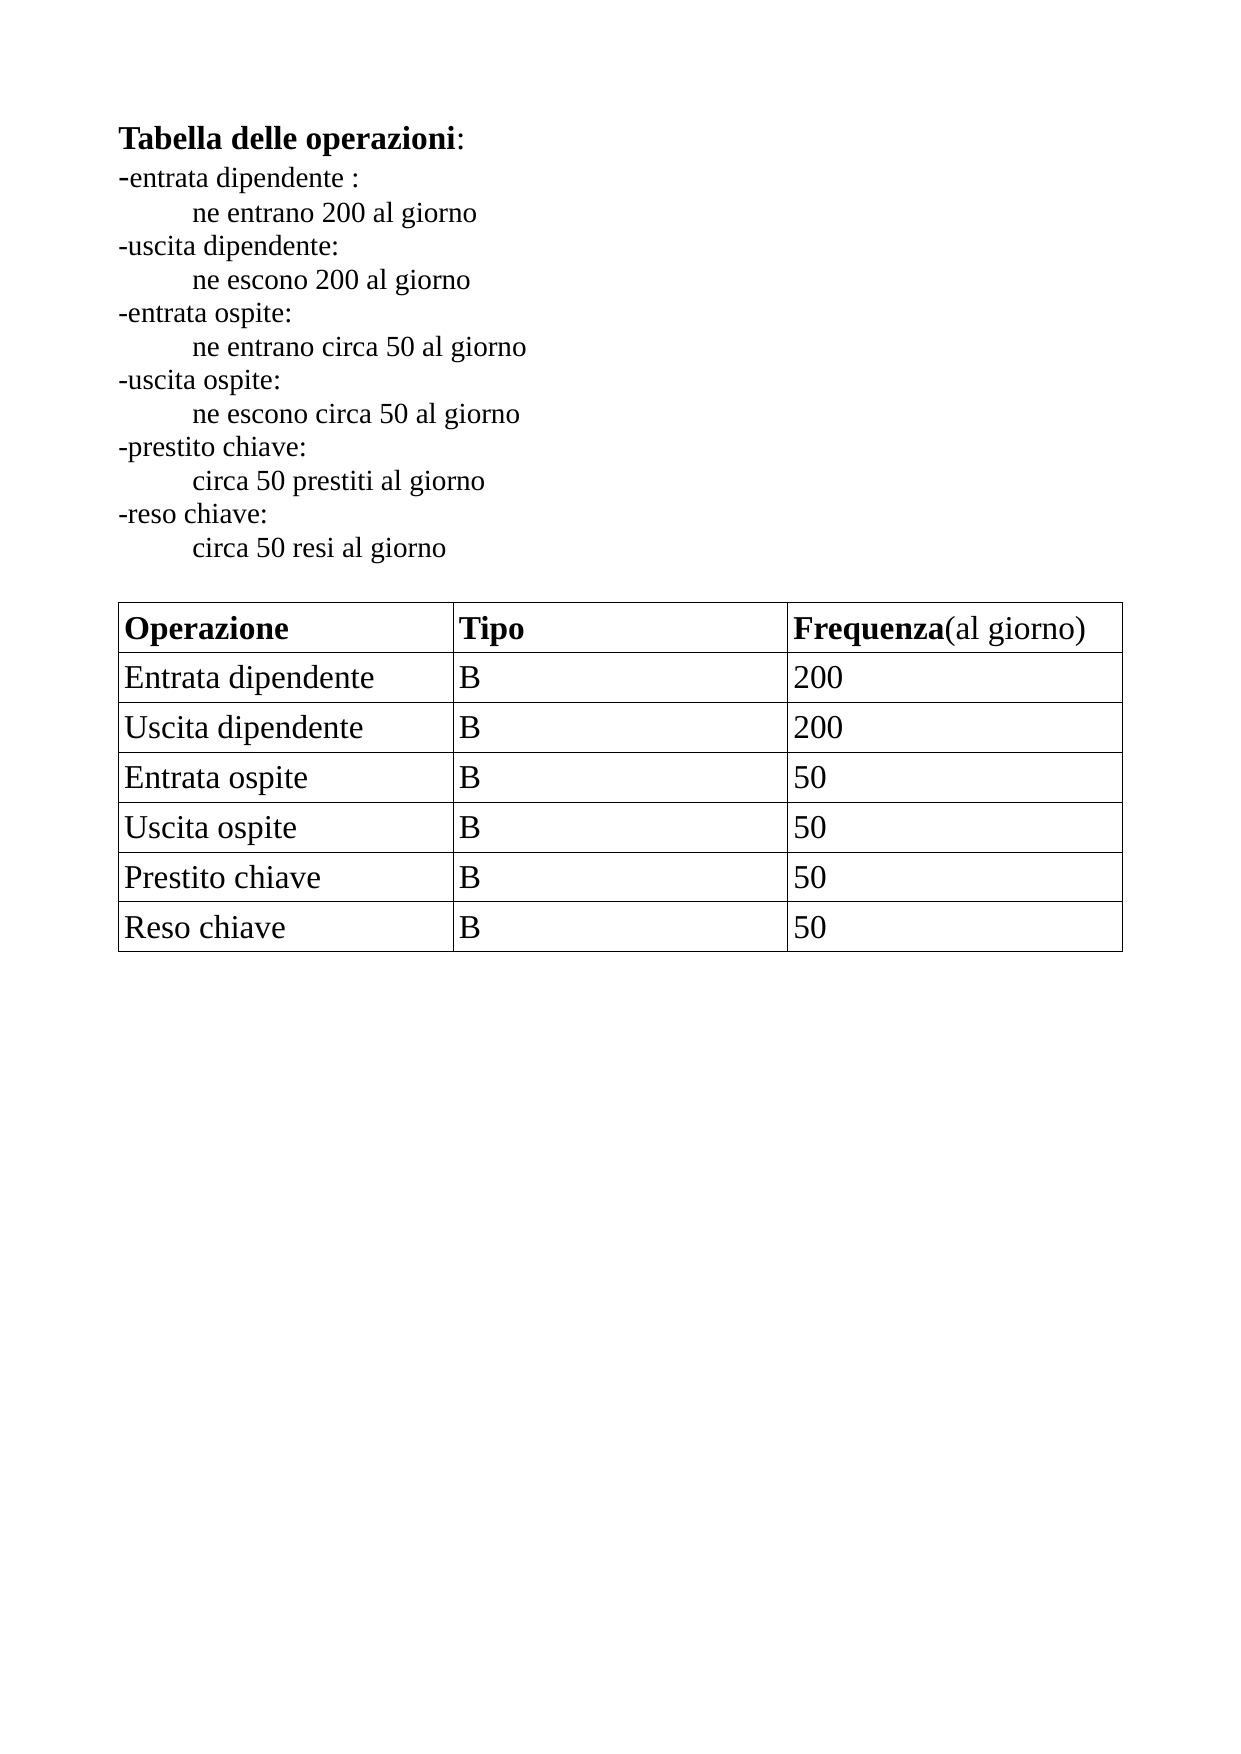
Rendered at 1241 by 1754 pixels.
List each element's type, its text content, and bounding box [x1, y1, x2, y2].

text Tabella delle operazioni: [118, 118, 1122, 156]
text -prestito chiave: [118, 429, 1122, 463]
text ne escono 200 al giorno [118, 262, 1122, 295]
table_cell 200 [788, 703, 1122, 752]
table_header Operazione [119, 603, 453, 652]
text ne escono circa 50 al giorno [118, 396, 1122, 429]
text circa 50 prestiti al giorno [118, 463, 1122, 497]
table_header Frequenza(al giorno) [788, 603, 1122, 652]
text -uscita dipendente: [118, 228, 1122, 262]
text -entrata dipendente : [118, 156, 1122, 195]
table_cell B [454, 902, 787, 951]
text -reso chiave: [118, 497, 1122, 530]
table_header Tipo [454, 603, 787, 652]
text -entrata ospite: [118, 295, 1122, 329]
text -uscita ospite: [118, 362, 1122, 396]
table_cell Prestito chiave [119, 853, 453, 901]
table_cell 50 [788, 753, 1122, 802]
table_cell B [454, 803, 787, 852]
text ne entrano circa 50 al giorno [118, 329, 1122, 362]
table_cell Entrata ospite [119, 753, 453, 802]
table_cell 50 [788, 902, 1122, 951]
table_cell B [454, 703, 787, 752]
table_cell Uscita ospite [119, 803, 453, 852]
table_cell 50 [788, 803, 1122, 852]
text ne entrano 200 al giorno [118, 195, 1122, 228]
table_cell B [454, 653, 787, 702]
table_cell B [454, 853, 787, 901]
table_cell Reso chiave [119, 902, 453, 951]
table_cell 50 [788, 853, 1122, 901]
table_cell Uscita dipendente [119, 703, 453, 752]
table_cell Entrata dipendente [119, 653, 453, 702]
text circa 50 resi al giorno [118, 530, 1122, 564]
table_cell B [454, 753, 787, 802]
table_cell 200 [788, 653, 1122, 702]
